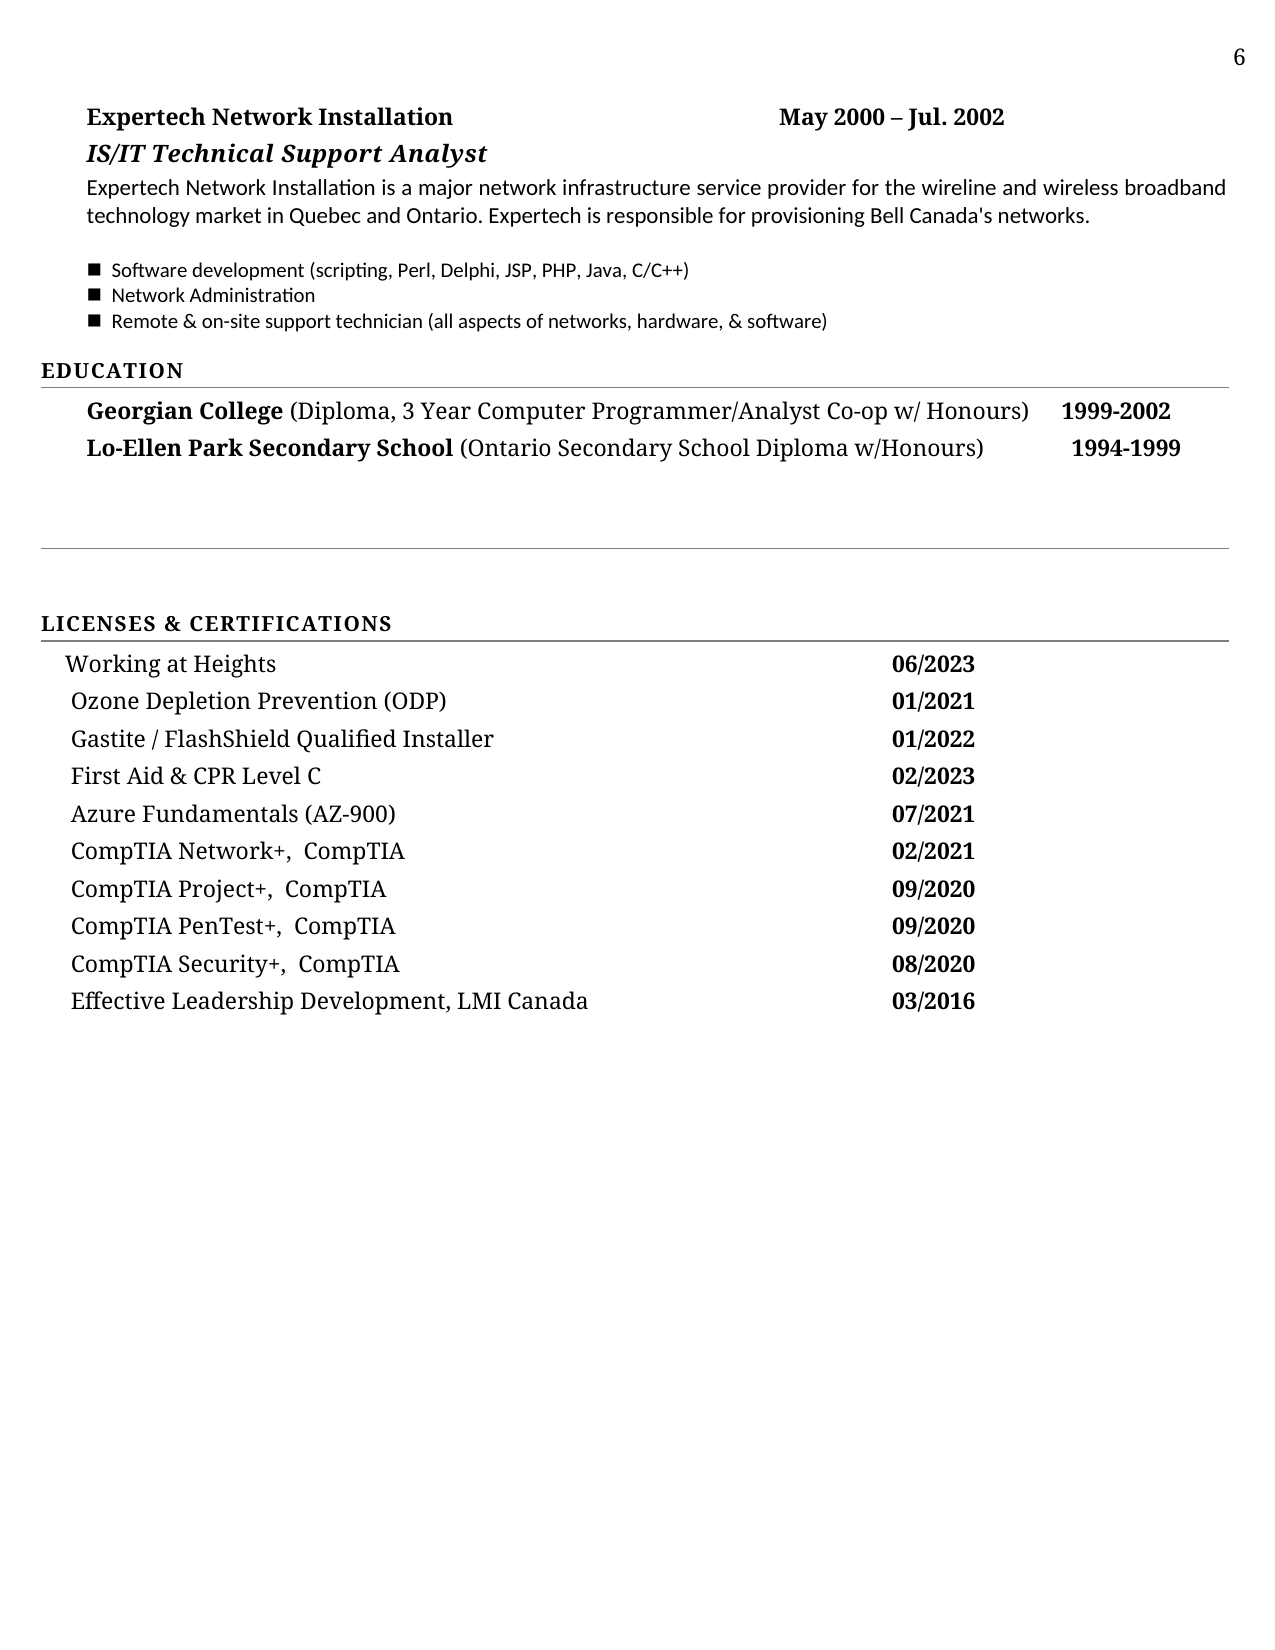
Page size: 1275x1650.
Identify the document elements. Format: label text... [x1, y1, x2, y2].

table_cell Education [30, 334, 1240, 388]
table_cell LICENSES & Certifications [30, 494, 1240, 642]
table_cell [30, 95, 75, 333]
table_cell [1003, 642, 1240, 1054]
table_cell Working at Heights 06/2023 Ozone Depletion Prevention (ODP) 01/2021 Gastite / FlashShield Qualified Installer 01/2022 First Aid & CPR Level C 02/2023 Azure Fundamentals (AZ-900) 07/2021 CompTIA Network+, CompTIA 02/2021 CompTIA Project+, CompTIA 09/2020 CompTIA PenTest+, CompTIA 09/2020 CompTIA Security+, CompTIA 08/2020 Effective Leadership Development, LMI Canada 03/2016 [30, 642, 1003, 1054]
table_cell Georgian College (Diploma, 3 Year Computer Programmer/Analyst Co-op w/ Honours) 1999-2002 Lo-Ellen Park Secondary School (Ontario Secondary School Diploma w/Honours) 1994-1999 [75, 389, 1240, 494]
table_cell [30, 389, 75, 494]
